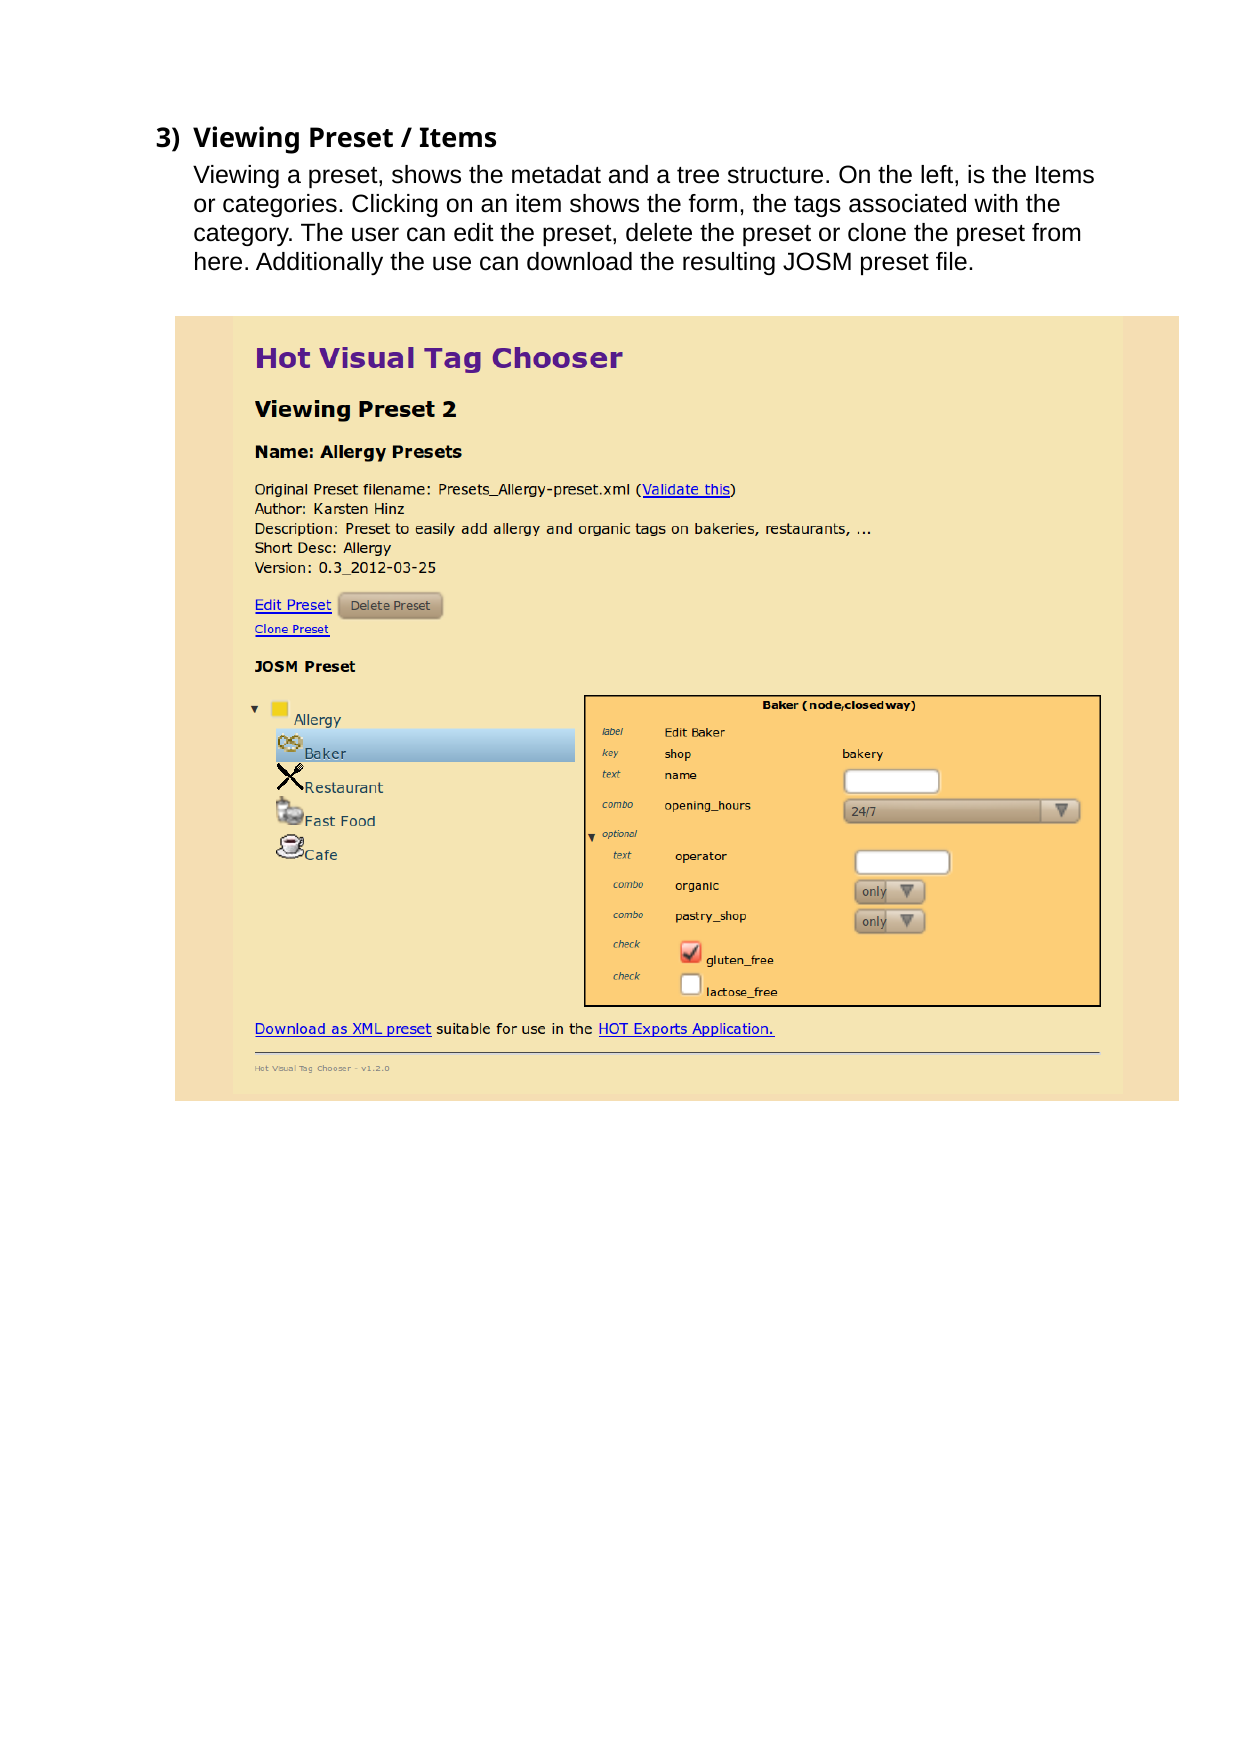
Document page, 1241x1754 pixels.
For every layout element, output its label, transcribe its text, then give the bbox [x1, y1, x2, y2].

subtitle Viewing Preset / Items [156, 118, 1122, 155]
list Viewing a preset, shows the metadat and a tree structure. On the left, is the Items or categories. Clicking on an item shows the form, the tags associated with the category. The user can edit the preset, delete the preset or clone the preset from here. Additionally the use can download the resulting JOSM preset file. [156, 161, 1122, 276]
picture [175, 316, 1179, 1101]
